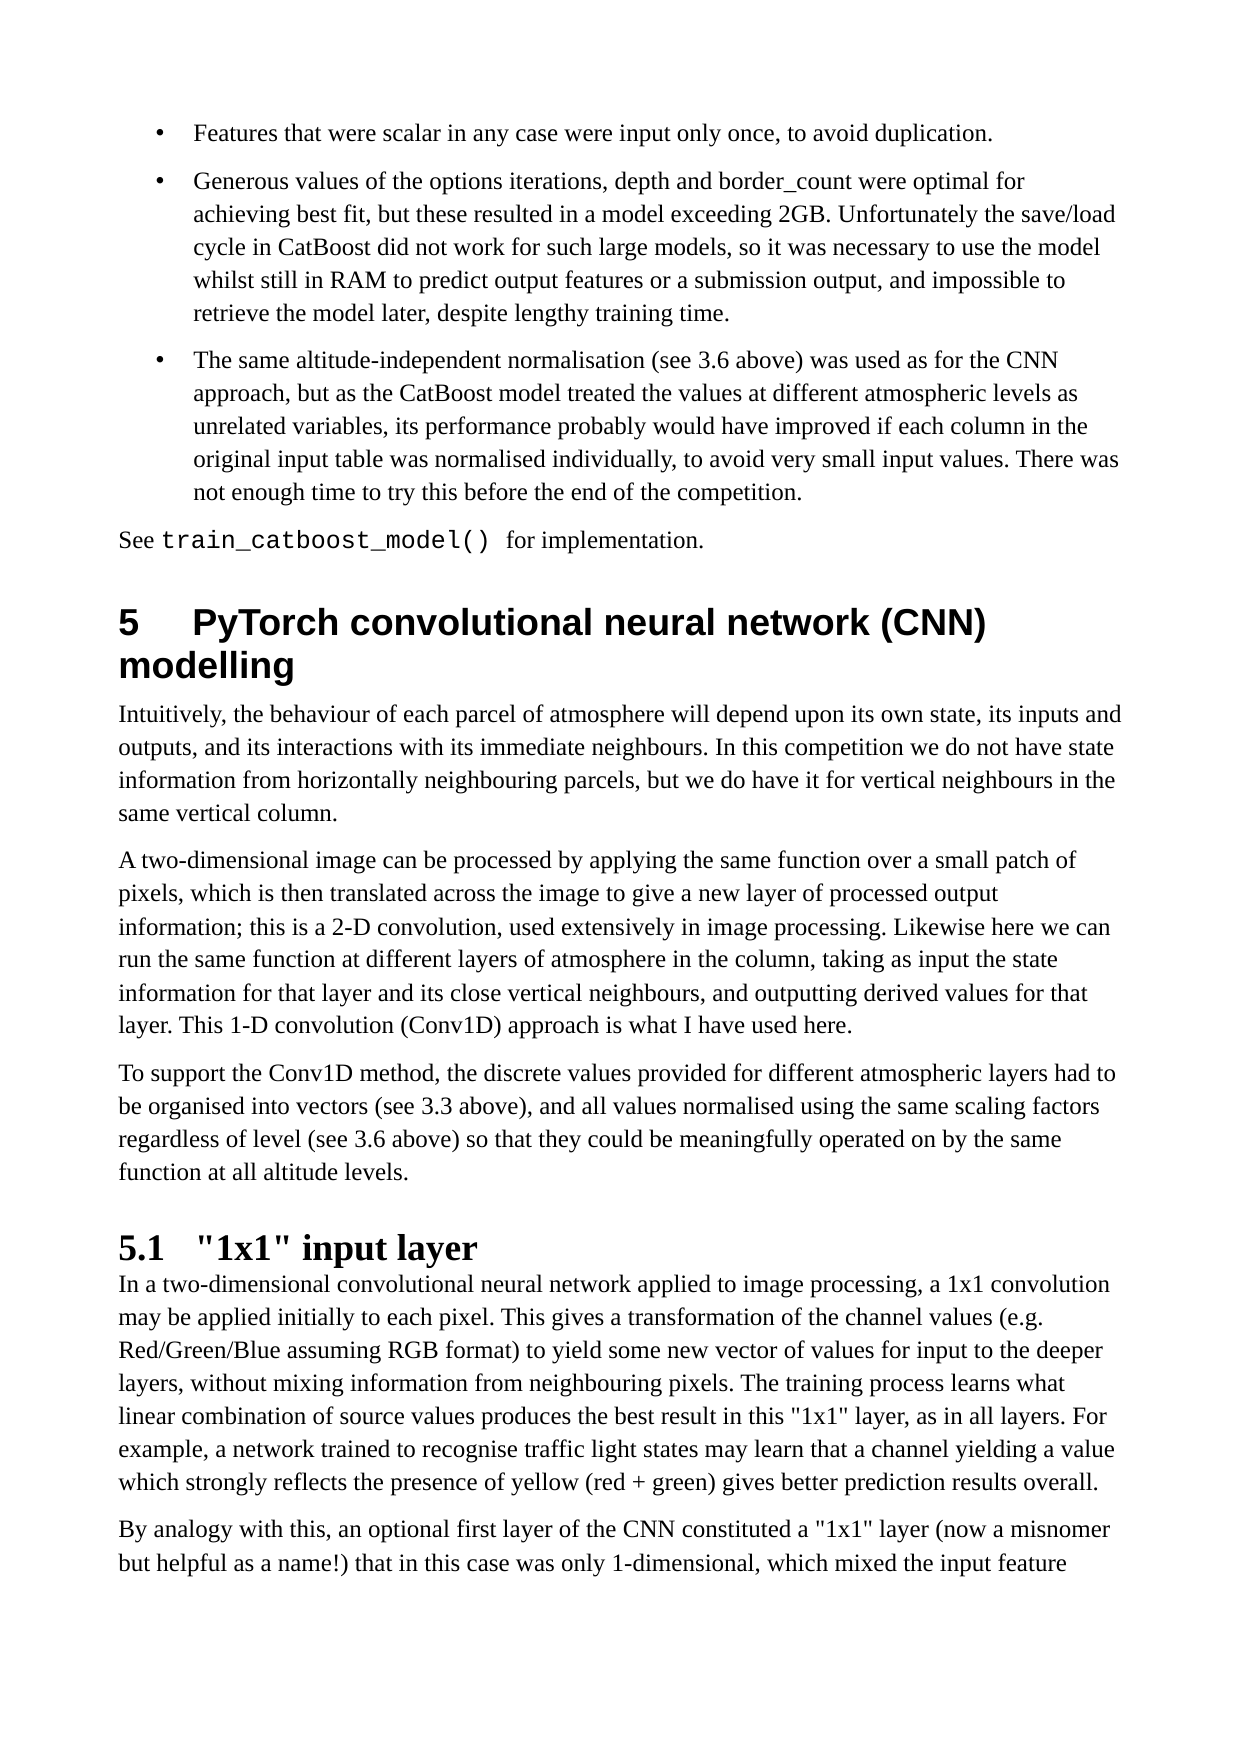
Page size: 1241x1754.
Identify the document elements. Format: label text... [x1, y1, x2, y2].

text To support the Conv1D method, the discrete values provided for different atmospheric layers had to be organised into vectors (see 3.3 above), and all values normalised using the same scaling factors regardless of level (see 3.6 above) so that they could be meaningfully operated on by the same function at all altitude levels. [118, 1058, 1122, 1186]
subtitle "1x1" input layer [118, 1226, 1122, 1269]
list The same altitude-independent normalisation (see 3.6 above) was used as for the CNN approach, but as the CatBoost model treated the values at different atmospheric levels as unrelated variables, its performance probably would have improved if each column in the original input table was normalised individually, to avoid very small input values. There was not enough time to try this before the end of the competition. [156, 345, 1122, 506]
text In a two-dimensional convolutional neural network applied to image processing, a 1x1 convolution may be applied initially to each pixel. This gives a transformation of the channel values (e.g. Red/Green/Blue assuming RGB format) to yield some new vector of values for input to the deeper layers, without mixing information from neighbouring pixels. The training process learns what linear combination of source values produces the best result in this "1x1" layer, as in all layers. For example, a network trained to recognise traffic light states may learn that a channel yielding a value which strongly reflects the presence of yellow (red + green) gives better prediction results overall. [118, 1269, 1122, 1496]
text See train_catboost_model() for implementation. [118, 525, 1122, 556]
text Intuitively, the behaviour of each parcel of atmosphere will depend upon its own state, its inputs and outputs, and its interactions with its immediate neighbours. In this competition we do not have state information from horizontally neighbouring parcels, but we do have it for vertical neighbours in the same vertical column. [118, 699, 1122, 827]
list Generous values of the options iterations, depth and border_count were optimal for achieving best fit, but these resulted in a model exceeding 2GB. Unfortunately the save/load cycle in CatBoost did not work for such large models, so it was necessary to use the model whilst still in RAM to predict output features or a submission output, and impossible to retrieve the model later, despite lengthy training time. [156, 166, 1122, 327]
list Features that were scalar in any case were input only once, to avoid duplication. [156, 118, 1122, 147]
text By analogy with this, an optional first layer of the CNN constituted a "1x1" layer (now a misnomer but helpful as a name!) that in this case was only 1-dimensional, which mixed the input feature [118, 1514, 1122, 1576]
text A two-dimensional image can be processed by applying the same function over a small patch of pixels, which is then translated across the image to give a new layer of processed output information; this is a 2-D convolution, used extensively in image processing. Likewise here we can run the same function at different layers of atmosphere in the column, taking as input the state information for that layer and its close vertical neighbours, and outputting derived values for that layer. This 1-D convolution (Conv1D) approach is what I have used here. [118, 846, 1122, 1039]
subtitle PyTorch convolutional neural network (CNN) modelling [118, 600, 1122, 686]
